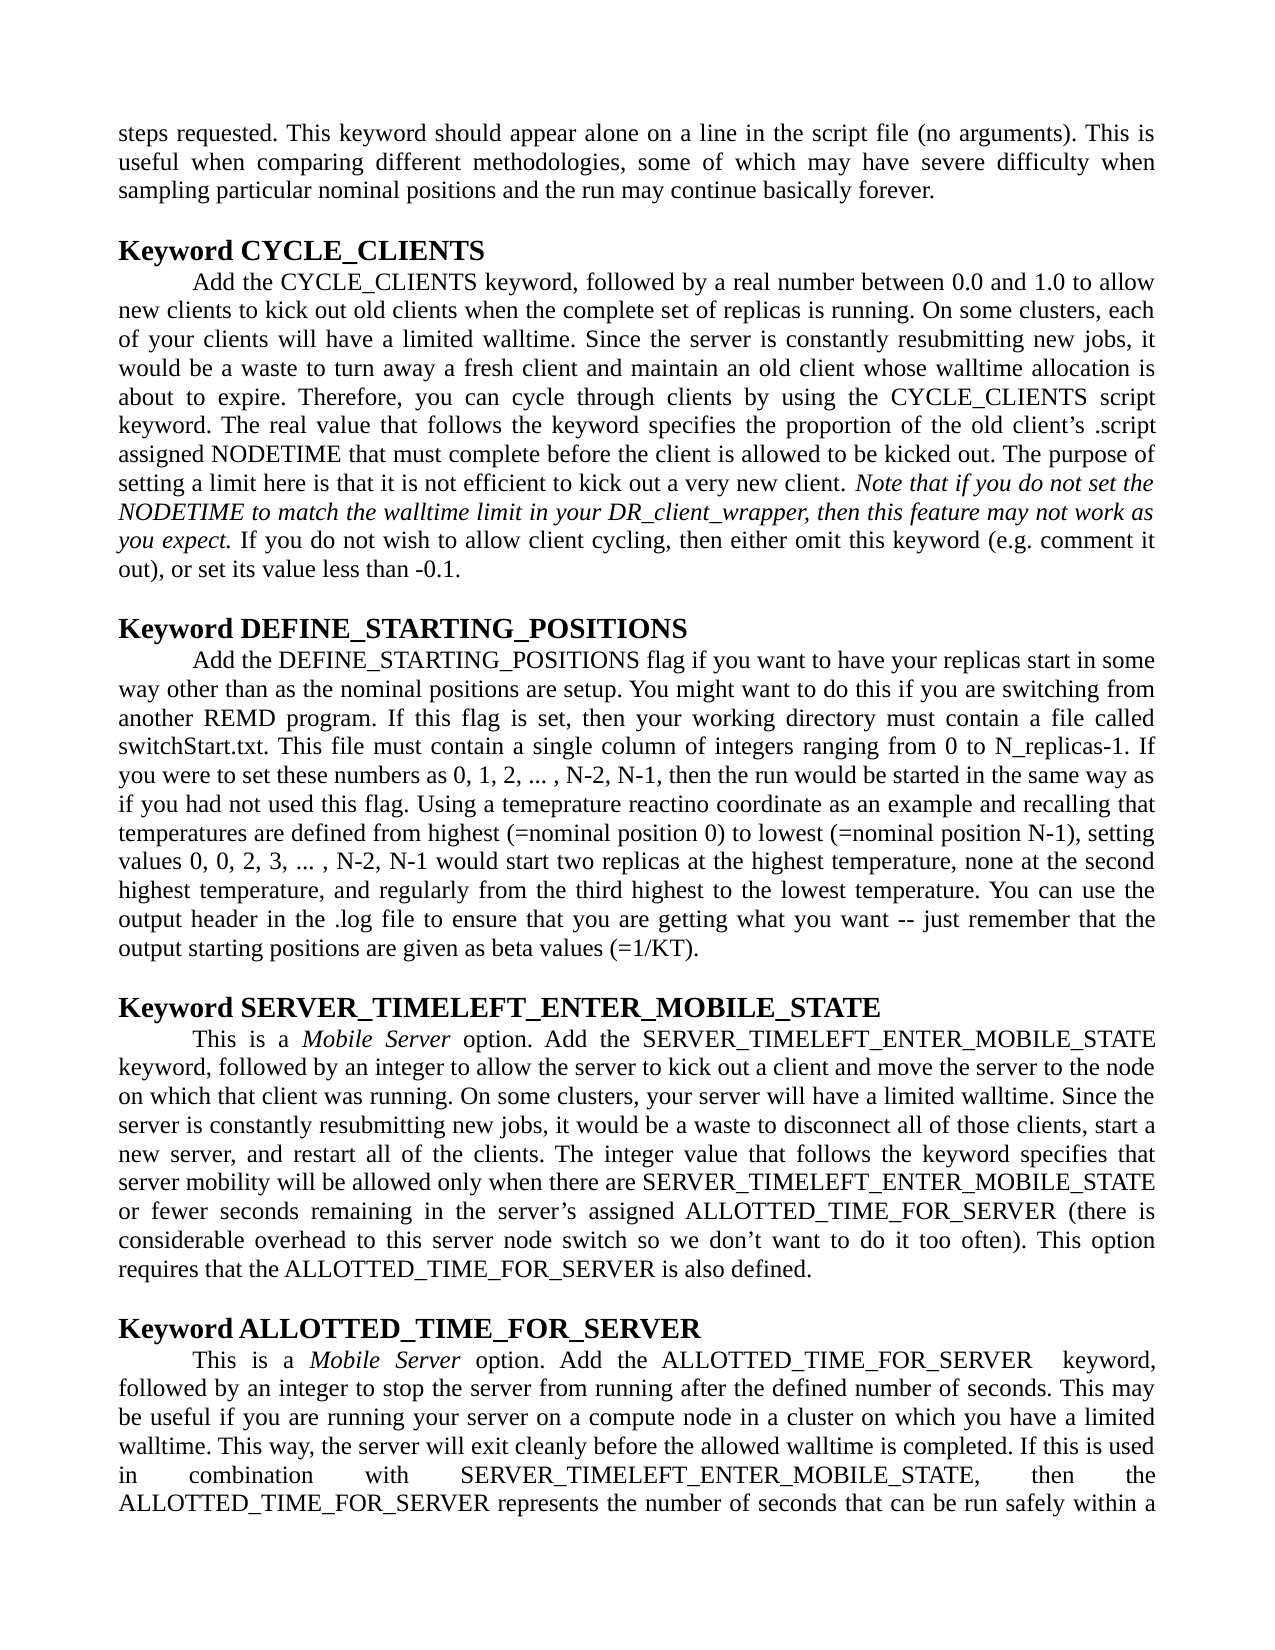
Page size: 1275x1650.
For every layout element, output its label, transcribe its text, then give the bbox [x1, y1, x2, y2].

text Keyword CYCLE_CLIENTS [118, 233, 1157, 267]
text Add the CYCLE_CLIENTS keyword, followed by a real number between 0.0 and 1.0 to allow new clients to kick out old clients when the complete set of replicas is running. On some clusters, each of your clients will have a limited walltime. Since the server is constantly resubmitting new jobs, it would be a waste to turn away a fresh client and maintain an old client whose walltime allocation is about to expire. Therefore, you can cycle through clients by using the CYCLE_CLIENTS script keyword. The real value that follows the keyword specifies the proportion of the old client’s .script assigned NODETIME that must complete before the client is allowed to be kicked out. The purpose of setting a limit here is that it is not efficient to kick out a very new client. Note that if you do not set the NODETIME to match the walltime limit in your DR_client_wrapper, then this feature may not work as you expect. If you do not wish to allow client cycling, then either omit this keyword (e.g. comment it out), or set its value less than -0.1. [118, 267, 1157, 583]
text Keyword DEFINE_STARTING_POSITIONS [118, 612, 1157, 645]
text This is a Mobile Server option. Add the ALLOTTED_TIME_FOR_SERVER keyword, followed by an integer to stop the server from running after the defined number of seconds. This may be useful if you are running your server on a compute node in a cluster on which you have a limited walltime. This way, the server will exit cleanly before the allowed walltime is completed. If this is used in combination with SERVER_TIMELEFT_ENTER_MOBILE_STATE, then the ALLOTTED_TIME_FOR_SERVER represents the number of seconds that can be run safely within a [118, 1345, 1157, 1517]
text Keyword SERVER_TIMELEFT_ENTER_MOBILE_STATE [118, 990, 1157, 1024]
text Keyword ALLOTTED_TIME_FOR_SERVER [118, 1311, 1157, 1345]
text Add the DEFINE_STARTING_POSITIONS flag if you want to have your replicas start in some way other than as the nominal positions are setup. You might want to do this if you are switching from another REMD program. If this flag is set, then your working directory must contain a file called switchStart.txt. This file must contain a single column of integers ranging from 0 to N_replicas-1. If you were to set these numbers as 0, 1, 2, ... , N-2, N-1, then the run would be started in the same way as if you had not used this flag. Using a temeprature reactino coordinate as an example and recalling that temperatures are defined from highest (=nominal position 0) to lowest (=nominal position N-1), setting values 0, 0, 2, 3, ... , N-2, N-1 would start two replicas at the highest temperature, none at the second highest temperature, and regularly from the third highest to the lowest temperature. You can use the output header in the .log file to ensure that you are getting what you want -- just remember that the output starting positions are given as beta values (=1/KT). [118, 645, 1157, 961]
text steps requested. This keyword should appear alone on a line in the script file (no arguments). This is useful when comparing different methodologies, some of which may have severe difficulty when sampling particular nominal positions and the run may continue basically forever. [118, 118, 1157, 204]
text This is a Mobile Server option. Add the SERVER_TIMELEFT_ENTER_MOBILE_STATE keyword, followed by an integer to allow the server to kick out a client and move the server to the node on which that client was running. On some clusters, your server will have a limited walltime. Since the server is constantly resubmitting new jobs, it would be a waste to disconnect all of those clients, start a new server, and restart all of the clients. The integer value that follows the keyword specifies that server mobility will be allowed only when there are SERVER_TIMELEFT_ENTER_MOBILE_STATE or fewer seconds remaining in the server’s assigned ALLOTTED_TIME_FOR_SERVER (there is considerable overhead to this server node switch so we don’t want to do it too often). This option requires that the ALLOTTED_TIME_FOR_SERVER is also defined. [118, 1024, 1157, 1282]
